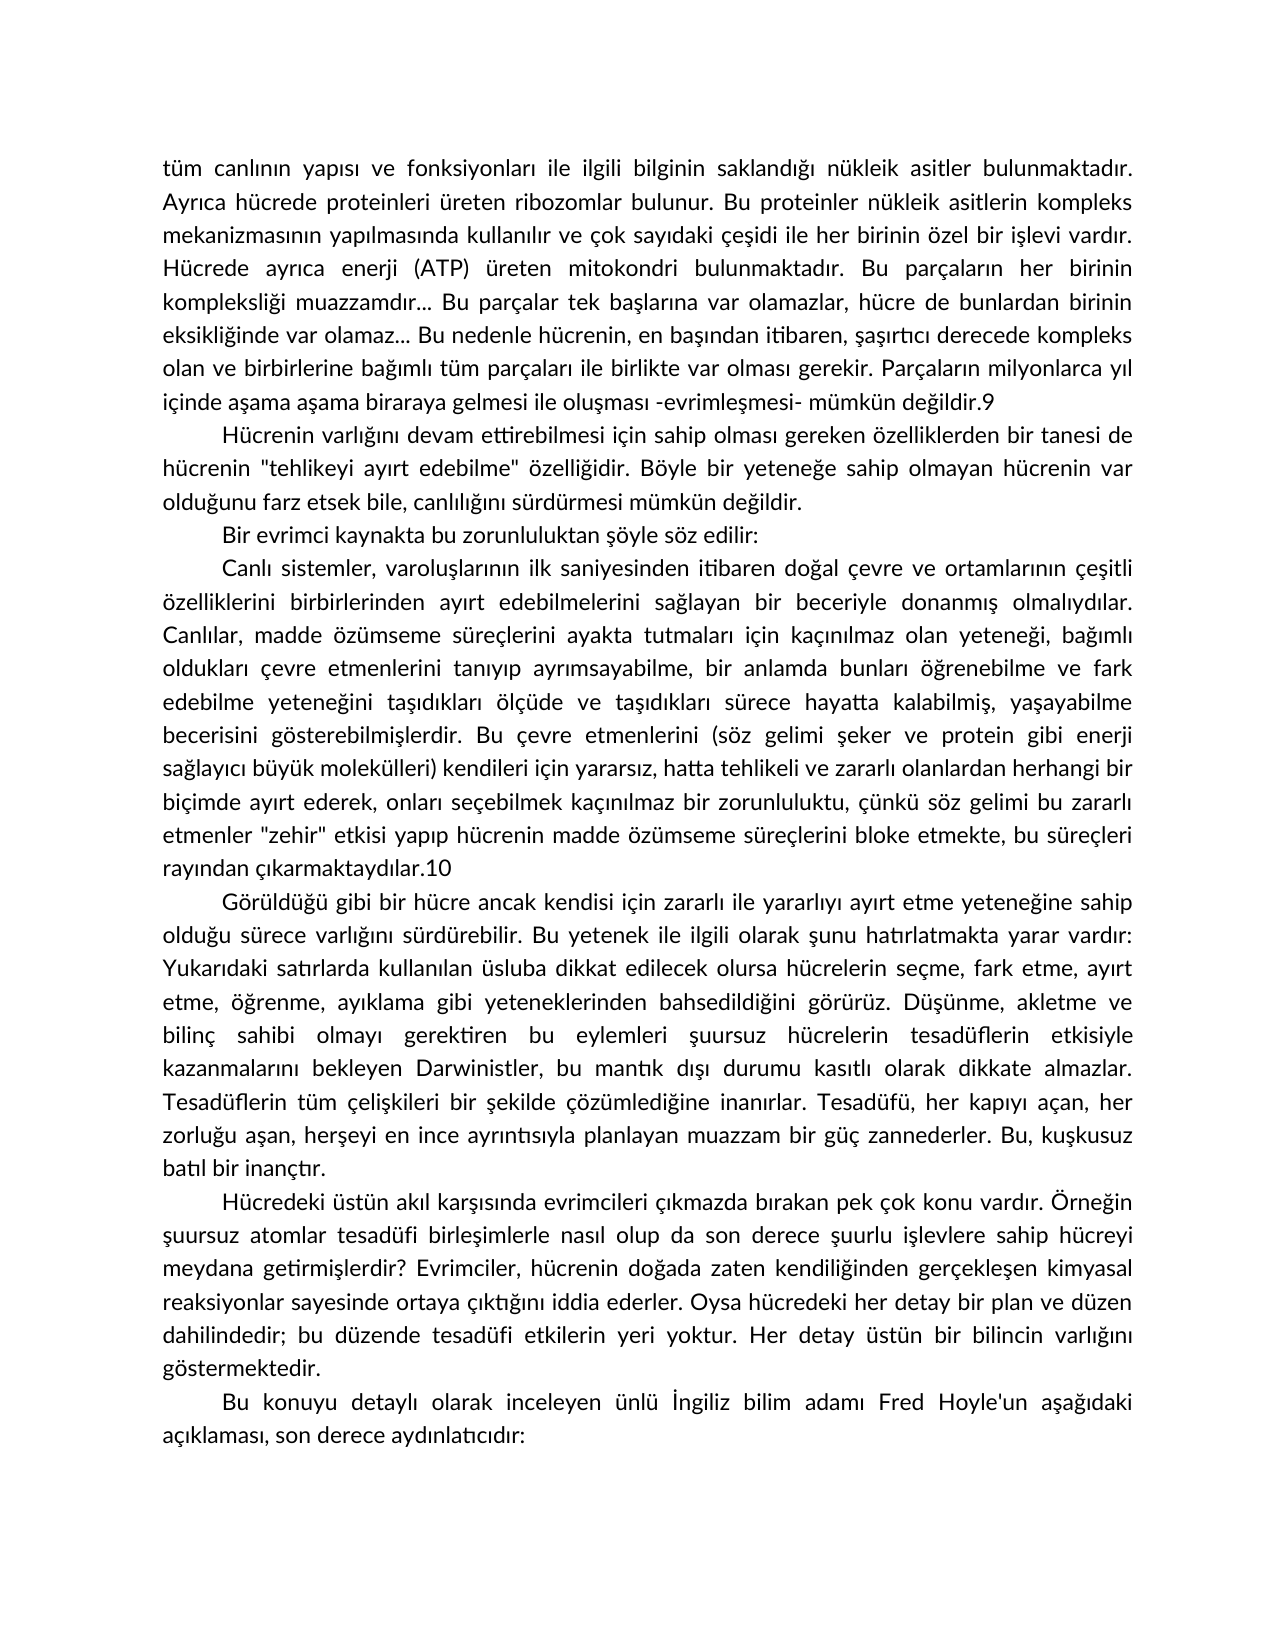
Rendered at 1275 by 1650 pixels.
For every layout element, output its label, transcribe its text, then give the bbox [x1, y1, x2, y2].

text Canlı sistemler, varoluşlarının ilk saniyesinden itibaren doğal çevre ve ortamlarının çeşitli özelliklerini birbirlerinden ayırt edebilmelerini sağlayan bir beceriyle donanmış olmalıydılar. Canlılar, madde özümseme süreçlerini ayakta tutmaları için kaçınılmaz olan yeteneği, bağımlı oldukları çevre etmenlerini tanıyıp ayrımsayabilme, bir anlamda bunları öğrenebilme ve fark edebilme yeteneğini taşıdıkları ölçüde ve taşıdıkları sürece hayatta kalabilmiş, yaşayabilme becerisini gösterebilmişlerdir. Bu çevre etmenlerini (söz gelimi şeker ve protein gibi enerji sağlayıcı büyük molekülleri) kendileri için yararsız, hatta tehlikeli ve zararlı olanlardan herhangi bir biçimde ayırt ederek, onları seçebilmek kaçınılmaz bir zorunluluktu, çünkü söz gelimi bu zararlı etmenler "zehir" etkisi yapıp hücrenin madde özümseme süreçlerini bloke etmekte, bu süreçleri rayından çıkarmaktaydılar.10 [162, 550, 1134, 883]
text Hücrenin varlığını devam ettirebilmesi için sahip olması gereken özelliklerden bir tanesi de hücrenin "tehlikeyi ayırt edebilme" özelliğidir. Böyle bir yeteneğe sahip olmayan hücrenin var olduğunu farz etsek bile, canlılığını sürdürmesi mümkün değildir. [162, 417, 1134, 517]
text Bu konuyu detaylı olarak inceleyen ünlü İngiliz bilim adamı Fred Hoyle'un aşağıdaki açıklaması, son derece aydınlatıcıdır: [162, 1383, 1134, 1450]
text Görüldüğü gibi bir hücre ancak kendisi için zararlı ile yararlıyı ayırt etme yeteneğine sahip olduğu sürece varlığını sürdürebilir. Bu yetenek ile ilgili olarak şunu hatırlatmakta yarar vardır: Yukarıdaki satırlarda kullanılan üsluba dikkat edilecek olursa hücrelerin seçme, fark etme, ayırt etme, öğrenme, ayıklama gibi yeteneklerinden bahsedildiğini görürüz. Düşünme, akletme ve bilinç sahibi olmayı gerektiren bu eylemleri şuursuz hücrelerin tesadüflerin etkisiyle kazanmalarını bekleyen Darwinistler, bu mantık dışı durumu kasıtlı olarak dikkate almazlar. Tesadüflerin tüm çelişkileri bir şekilde çözümlediğine inanırlar. Tesadüfü, her kapıyı açan, her zorluğu aşan, herşeyi en ince ayrıntısıyla planlayan muazzam bir güç zannederler. Bu, kuşkusuz batıl bir inançtır. [162, 883, 1134, 1183]
text Hücredeki üstün akıl karşısında evrimcileri çıkmazda bırakan pek çok konu vardır. Örneğin şuursuz atomlar tesadüfi birleşimlerle nasıl olup da son derece şuurlu işlevlere sahip hücreyi meydana getirmişlerdir? Evrimciler, hücrenin doğada zaten kendiliğinden gerçekleşen kimyasal reaksiyonlar sayesinde ortaya çıktığını iddia ederler. Oysa hücredeki her detay bir plan ve düzen dahilindedir; bu düzende tesadüfi etkilerin yeri yoktur. Her detay üstün bir bilincin varlığını göstermektedir. [162, 1183, 1134, 1383]
text tüm canlının yapısı ve fonksiyonları ile ilgili bilginin saklandığı nükleik asitler bulunmaktadır. Ayrıca hücrede proteinleri üreten ribozomlar bulunur. Bu proteinler nükleik asitlerin kompleks mekanizmasının yapılmasında kullanılır ve çok sayıdaki çeşidi ile her birinin özel bir işlevi vardır. Hücrede ayrıca enerji (ATP) üreten mitokondri bulunmaktadır. Bu parçaların her birinin kompleksliği muazzamdır... Bu parçalar tek başlarına var olamazlar, hücre de bunlardan birinin eksikliğinde var olamaz... Bu nedenle hücrenin, en başından itibaren, şaşırtıcı derecede kompleks olan ve birbirlerine bağımlı tüm parçaları ile birlikte var olması gerekir. Parçaların milyonlarca yıl içinde aşama aşama biraraya gelmesi ile oluşması -evrimleşmesi- mümkün değildir.9 [162, 150, 1134, 417]
text Bir evrimci kaynakta bu zorunluluktan şöyle söz edilir: [162, 517, 1134, 550]
